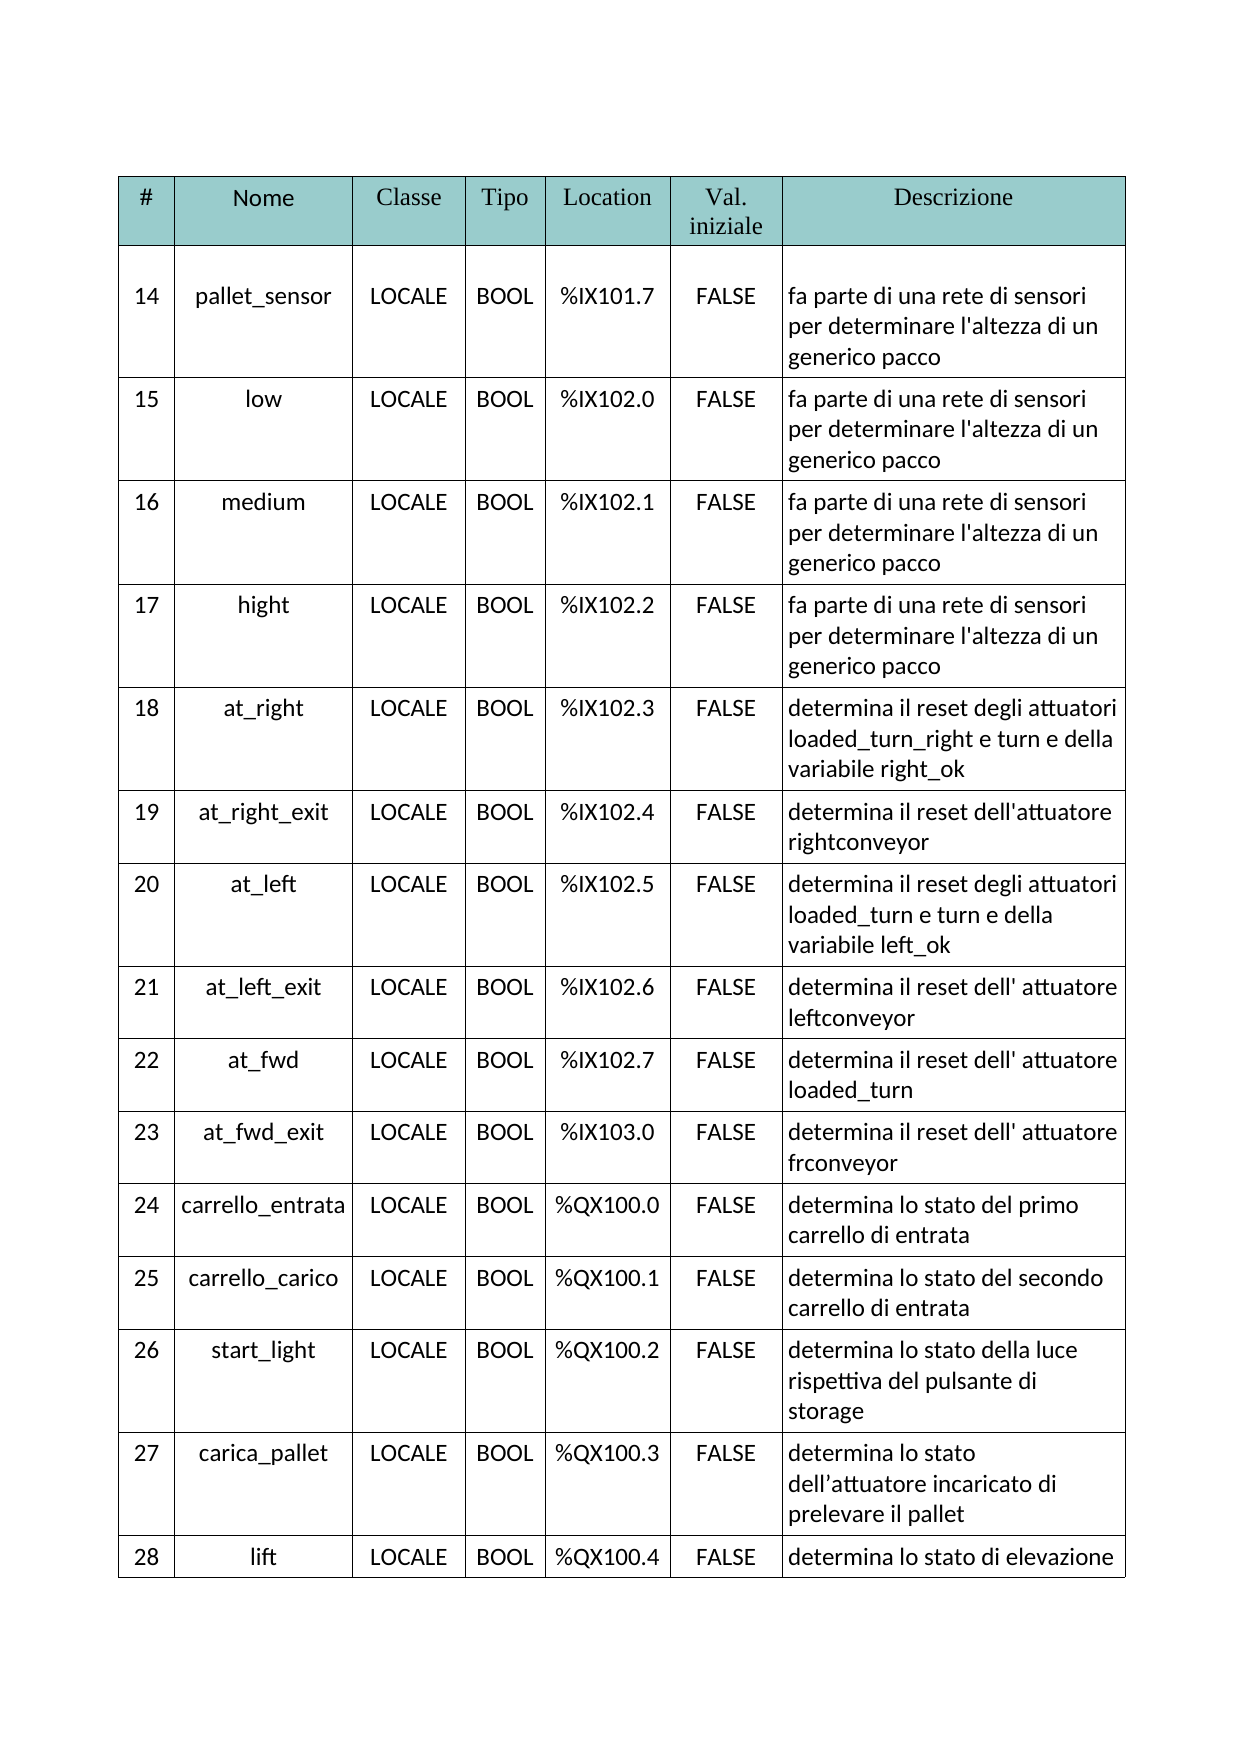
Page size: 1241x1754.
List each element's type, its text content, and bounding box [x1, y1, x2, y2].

table_cell FALSE [671, 378, 782, 480]
table_cell FALSE [671, 585, 782, 687]
table_cell LOCALE [353, 791, 465, 862]
table_cell low [175, 378, 352, 480]
table_cell LOCALE [353, 1039, 465, 1111]
table_cell at_right_exit [175, 791, 352, 862]
table_cell 19 [119, 791, 174, 862]
table_header Tipo [466, 177, 545, 245]
table_cell %IX102.5 [546, 864, 670, 966]
table_cell 28 [119, 1536, 174, 1577]
table_cell carrello_entrata [175, 1184, 352, 1256]
table_cell %IX102.2 [546, 585, 670, 687]
table_cell at_fwd_exit [175, 1112, 352, 1183]
table_cell fa parte di una rete di sensori per determinare l'altezza di un generico pacco [783, 481, 1125, 583]
table_cell BOOL [466, 1112, 545, 1183]
table_cell 23 [119, 1112, 174, 1183]
table_cell %IX101.7 [546, 246, 670, 377]
table_cell 15 [119, 378, 174, 480]
table_cell 16 [119, 481, 174, 583]
table_cell pallet_sensor [175, 246, 352, 377]
table_cell LOCALE [353, 864, 465, 966]
table_cell 27 [119, 1433, 174, 1535]
table_cell determina il reset dell'attuatore rightconveyor [783, 791, 1125, 862]
table_cell fa parte di una rete di sensori per determinare l'altezza di un generico pacco [783, 378, 1125, 480]
table_cell LOCALE [353, 246, 465, 377]
table_cell FALSE [671, 1112, 782, 1183]
table_cell %IX102.6 [546, 967, 670, 1038]
table_cell BOOL [466, 1433, 545, 1535]
table_cell BOOL [466, 1330, 545, 1432]
table_cell LOCALE [353, 1112, 465, 1183]
table_cell hight [175, 585, 352, 687]
table_cell BOOL [466, 967, 545, 1038]
table_cell determina lo stato della luce rispettiva del pulsante di storage [783, 1330, 1125, 1432]
table_cell LOCALE [353, 1536, 465, 1577]
table_cell determina il reset dell' attuatore leftconveyor [783, 967, 1125, 1038]
table_cell %QX100.3 [546, 1433, 670, 1535]
table_cell at_left [175, 864, 352, 966]
table_cell BOOL [466, 585, 545, 687]
table_cell LOCALE [353, 1433, 465, 1535]
table_header Nome [175, 177, 352, 245]
table_cell determina lo stato dell’attuatore incaricato di prelevare il pallet [783, 1433, 1125, 1535]
table_cell BOOL [466, 1536, 545, 1577]
table_cell 22 [119, 1039, 174, 1111]
table_cell LOCALE [353, 585, 465, 687]
table_cell BOOL [466, 378, 545, 480]
table_header Val. iniziale [671, 177, 782, 245]
table_cell FALSE [671, 1433, 782, 1535]
table_cell at_right [175, 688, 352, 790]
table_cell BOOL [466, 481, 545, 583]
table_cell determina il reset dell' attuatore frconveyor [783, 1112, 1125, 1183]
table_cell determina lo stato di elevazione [783, 1536, 1125, 1577]
table_cell %IX102.0 [546, 378, 670, 480]
table_cell FALSE [671, 1536, 782, 1577]
table_cell medium [175, 481, 352, 583]
table_cell %IX102.7 [546, 1039, 670, 1111]
table_cell FALSE [671, 1184, 782, 1256]
table_cell %IX102.3 [546, 688, 670, 790]
table_cell 20 [119, 864, 174, 966]
table_cell %QX100.0 [546, 1184, 670, 1256]
table_cell carrello_carico [175, 1257, 352, 1328]
table_cell determina lo stato del primo carrello di entrata [783, 1184, 1125, 1256]
table_cell FALSE [671, 1039, 782, 1111]
table_cell determina lo stato del secondo carrello di entrata [783, 1257, 1125, 1328]
table_cell 21 [119, 967, 174, 1038]
table_cell %IX103.0 [546, 1112, 670, 1183]
table_cell BOOL [466, 791, 545, 862]
table_cell BOOL [466, 864, 545, 966]
table_cell BOOL [466, 1257, 545, 1328]
table_cell LOCALE [353, 688, 465, 790]
table_cell LOCALE [353, 1330, 465, 1432]
table_cell FALSE [671, 246, 782, 377]
table_cell %QX100.2 [546, 1330, 670, 1432]
table_cell 24 [119, 1184, 174, 1256]
table_cell BOOL [466, 1184, 545, 1256]
table_header Classe [353, 177, 465, 245]
table_cell FALSE [671, 791, 782, 862]
table_cell %IX102.1 [546, 481, 670, 583]
table_cell %IX102.4 [546, 791, 670, 862]
table_cell FALSE [671, 688, 782, 790]
table_header Descrizione [783, 177, 1125, 245]
table_cell LOCALE [353, 967, 465, 1038]
table_cell determina il reset degli attuatori loaded_turn_right e turn e della variabile right_ok [783, 688, 1125, 790]
table_cell LOCALE [353, 378, 465, 480]
table_cell %QX100.1 [546, 1257, 670, 1328]
table_cell BOOL [466, 246, 545, 377]
table_cell BOOL [466, 1039, 545, 1111]
table_cell 18 [119, 688, 174, 790]
table_cell LOCALE [353, 1257, 465, 1328]
table_cell fa parte di una rete di sensori per determinare l'altezza di un generico pacco [783, 585, 1125, 687]
table_cell carica_pallet [175, 1433, 352, 1535]
table_cell at_fwd [175, 1039, 352, 1111]
table_cell start_light [175, 1330, 352, 1432]
table_cell FALSE [671, 1330, 782, 1432]
table_cell FALSE [671, 967, 782, 1038]
table_cell FALSE [671, 864, 782, 966]
table_header # [119, 177, 174, 245]
table_cell FALSE [671, 481, 782, 583]
table_cell FALSE [671, 1257, 782, 1328]
table_cell determina il reset dell' attuatore loaded_turn [783, 1039, 1125, 1111]
table_cell 14 [119, 246, 174, 377]
table_cell lift [175, 1536, 352, 1577]
table_cell %QX100.4 [546, 1536, 670, 1577]
table_cell LOCALE [353, 1184, 465, 1256]
table_cell at_left_exit [175, 967, 352, 1038]
table_cell fa parte di una rete di sensori per determinare l'altezza di un generico pacco [783, 246, 1125, 377]
table_cell LOCALE [353, 481, 465, 583]
table_cell BOOL [466, 688, 545, 790]
table_cell 17 [119, 585, 174, 687]
table_cell 25 [119, 1257, 174, 1328]
table_cell 26 [119, 1330, 174, 1432]
table_header Location [546, 177, 670, 245]
table_cell determina il reset degli attuatori loaded_turn e turn e della variabile left_ok [783, 864, 1125, 966]
